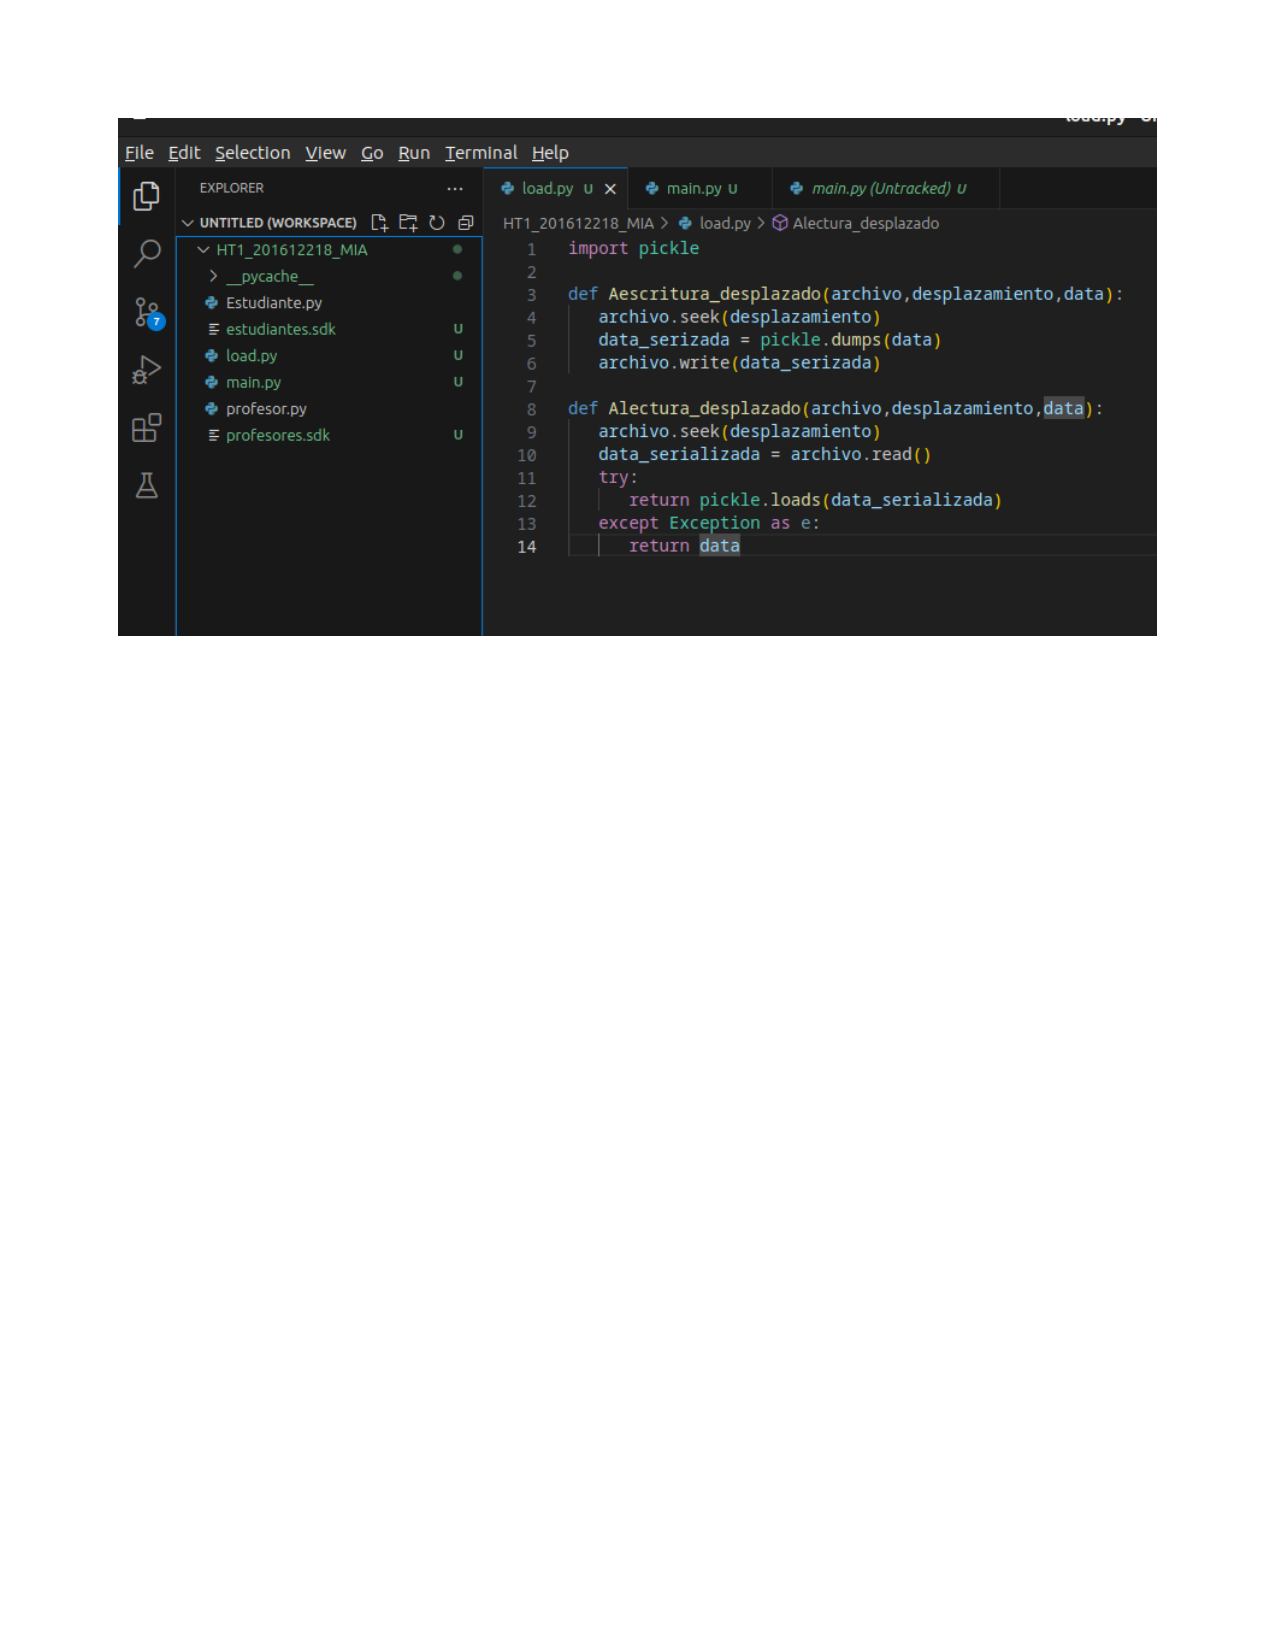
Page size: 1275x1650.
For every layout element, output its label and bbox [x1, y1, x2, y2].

picture [118, 118, 1157, 636]
